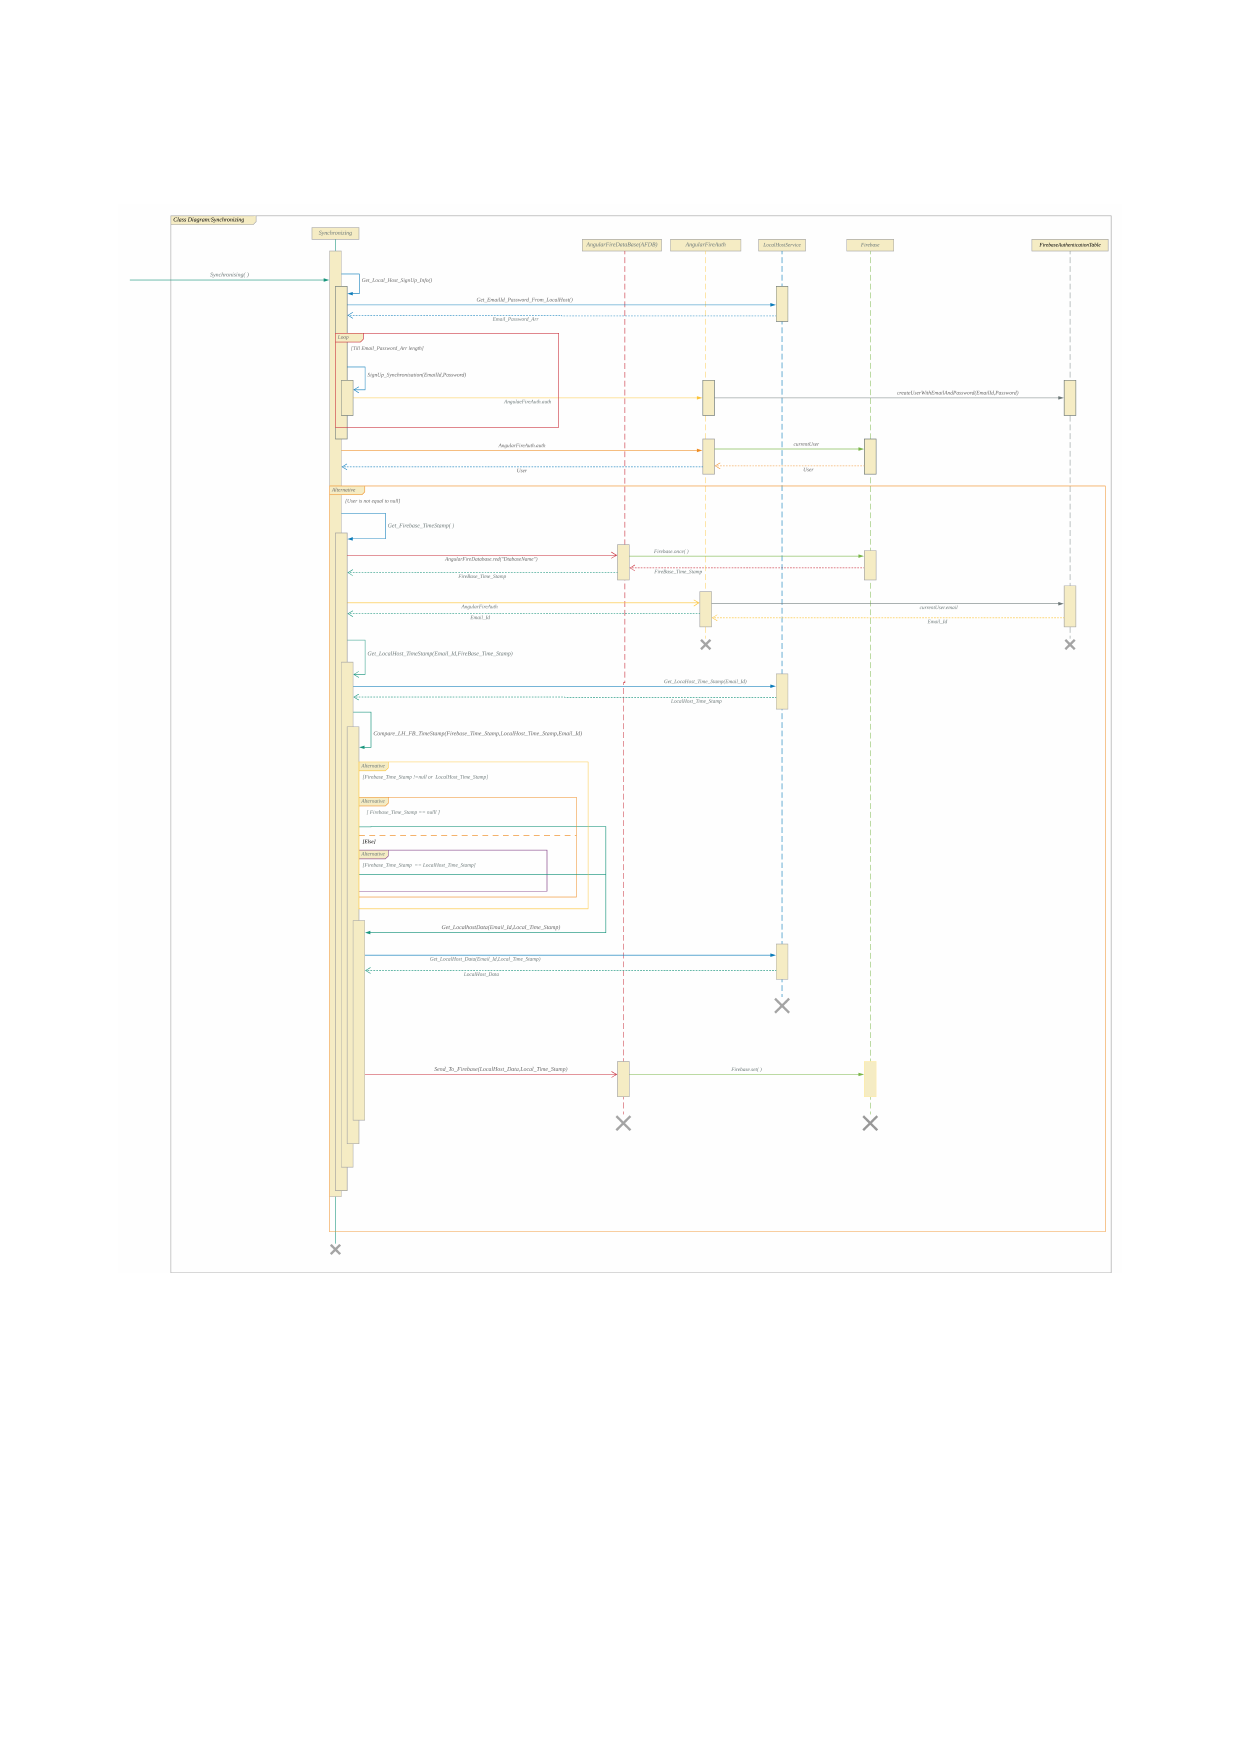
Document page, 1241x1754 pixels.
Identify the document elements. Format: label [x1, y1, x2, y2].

picture [118, 204, 1123, 1273]
